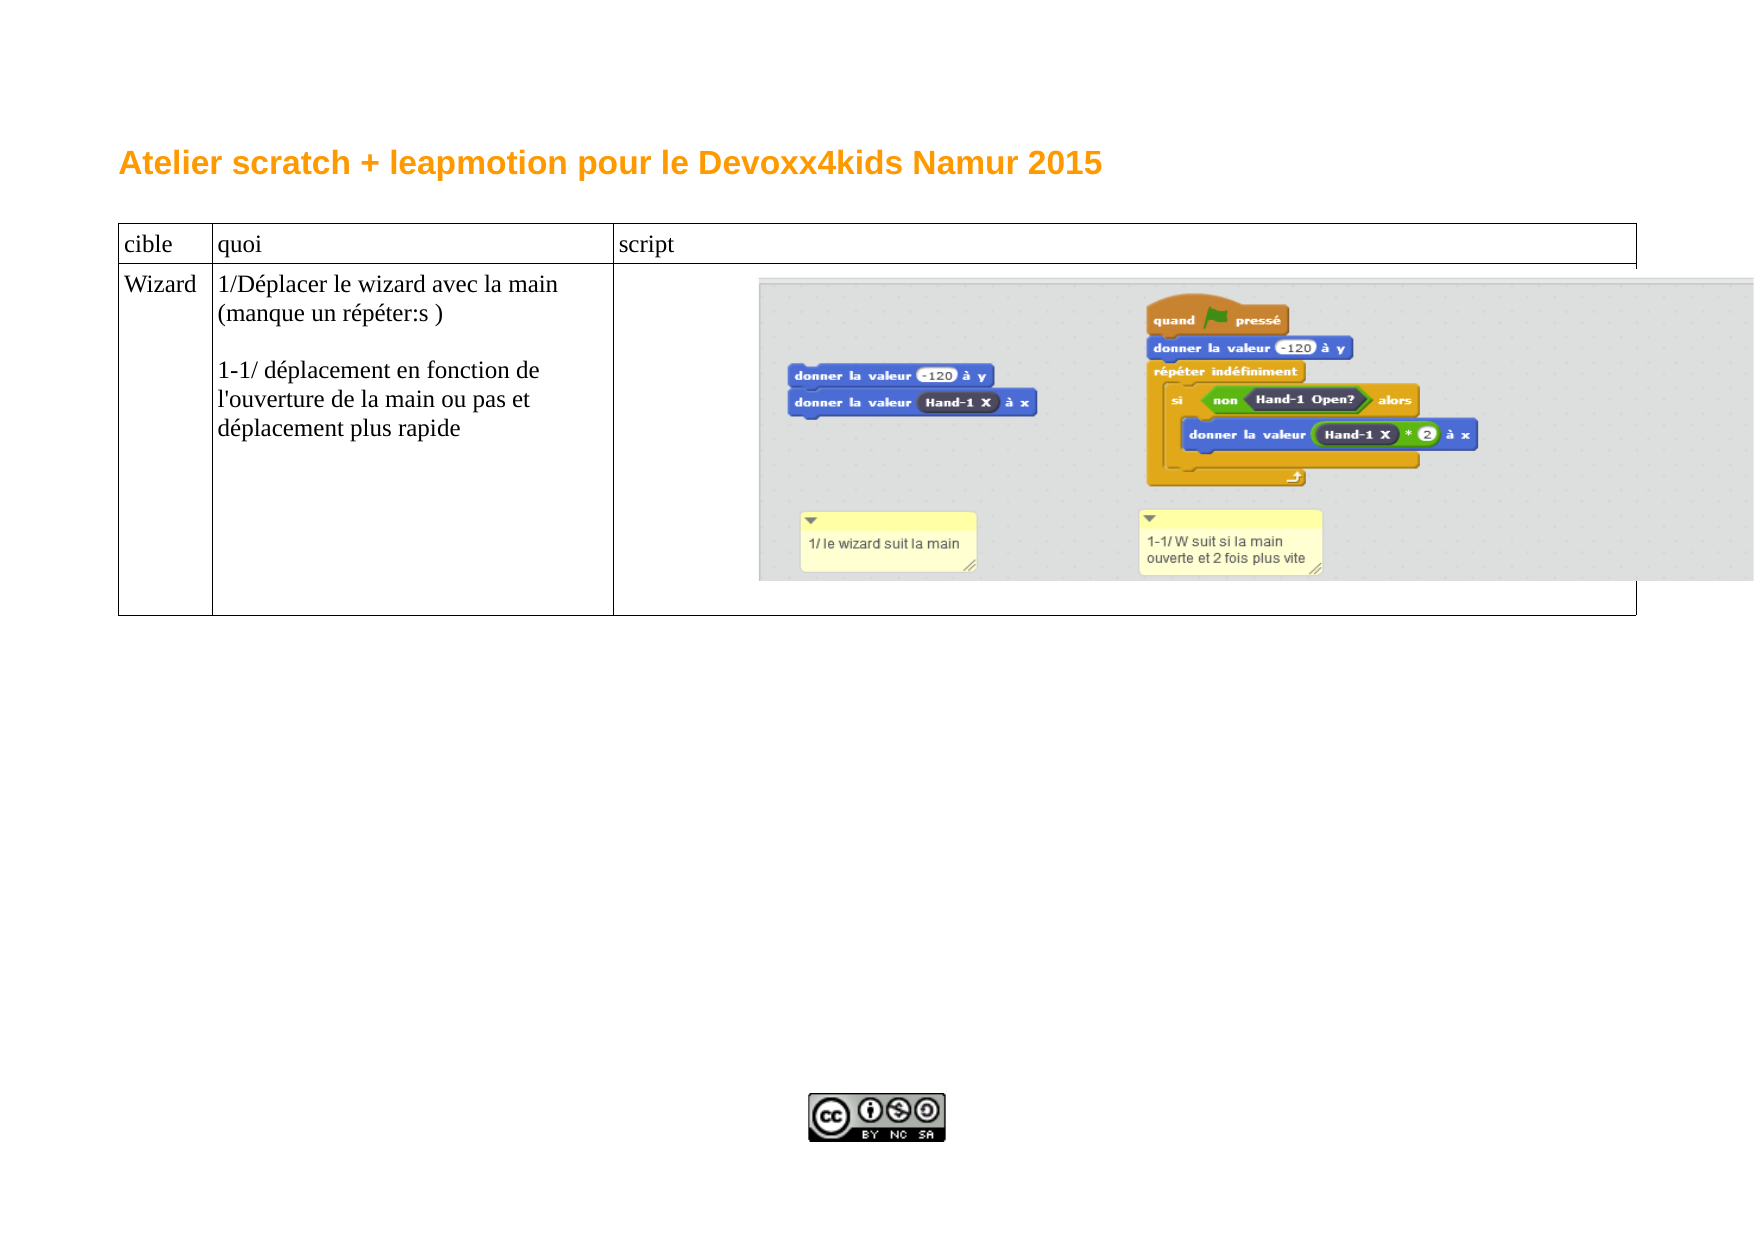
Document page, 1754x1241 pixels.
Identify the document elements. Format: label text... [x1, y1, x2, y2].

table_header quoi [213, 224, 613, 263]
table_cell [614, 264, 1636, 615]
picture [758, 269, 1754, 380]
picture [808, 1093, 946, 1142]
table_cell Wizard [119, 264, 212, 615]
table_cell 1/Déplacer le wizard avec la main (manque un répéter:s ) 1-1/ déplacement en fonction de l'ouverture de la main ou pas et déplacement plus rapide [213, 264, 613, 615]
subtitle Atelier scratch + leapmotion pour le Devoxx4kids Namur 2015 [118, 143, 1636, 182]
table_header script [614, 224, 1636, 263]
table_header cible [119, 224, 212, 263]
